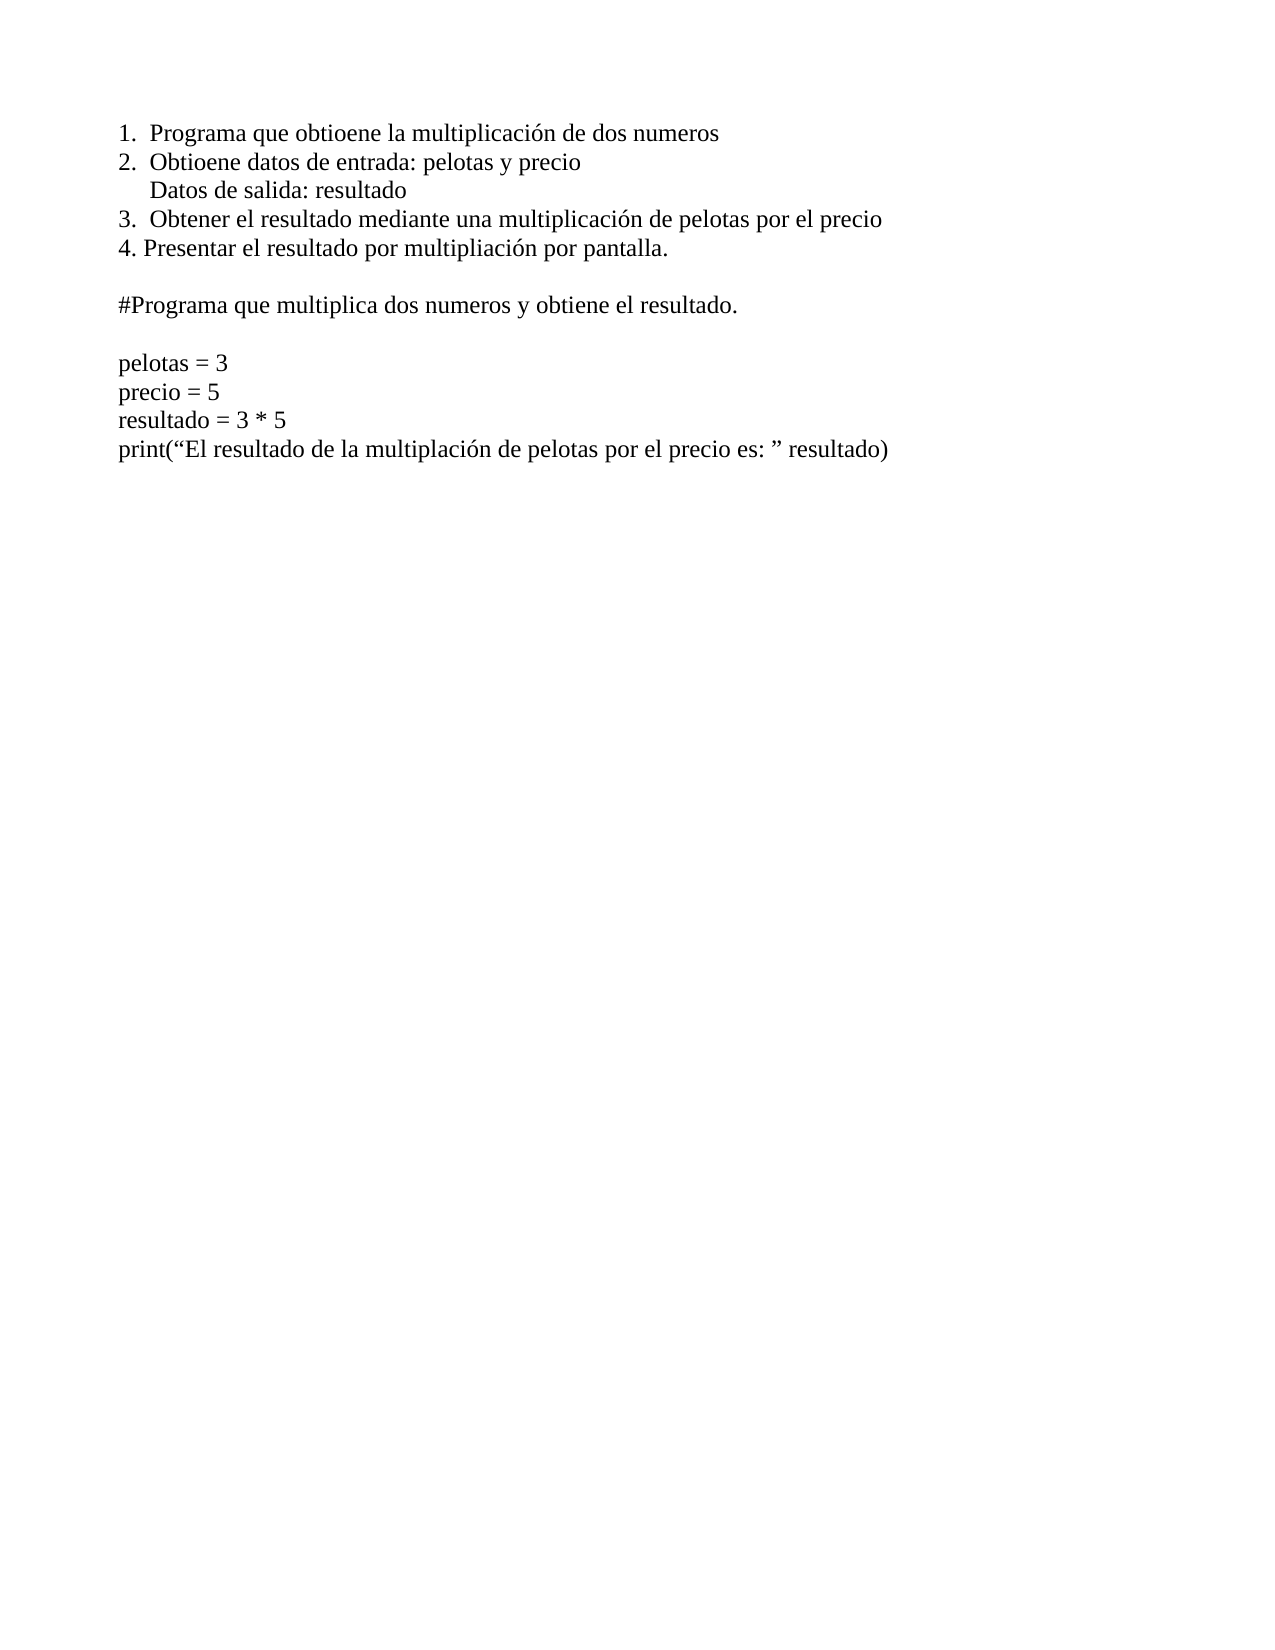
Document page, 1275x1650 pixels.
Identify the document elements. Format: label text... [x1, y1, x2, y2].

text resultado = 3 * 5 [118, 406, 1157, 434]
text 2. Obtioene datos de entrada: pelotas y precio [118, 147, 1157, 176]
text 4. Presentar el resultado por multipliación por pantalla. [118, 233, 1157, 262]
text 1. Programa que obtioene la multiplicación de dos numeros [118, 118, 1157, 147]
text print(“El resultado de la multiplación de pelotas por el precio es: ” resultado) [118, 434, 1157, 463]
text 3. Obtener el resultado mediante una multiplicación de pelotas por el precio [118, 204, 1157, 233]
text precio = 5 [118, 377, 1157, 406]
text #Programa que multiplica dos numeros y obtiene el resultado. [118, 291, 1157, 319]
text pelotas = 3 [118, 348, 1157, 377]
text Datos de salida: resultado [118, 176, 1157, 204]
